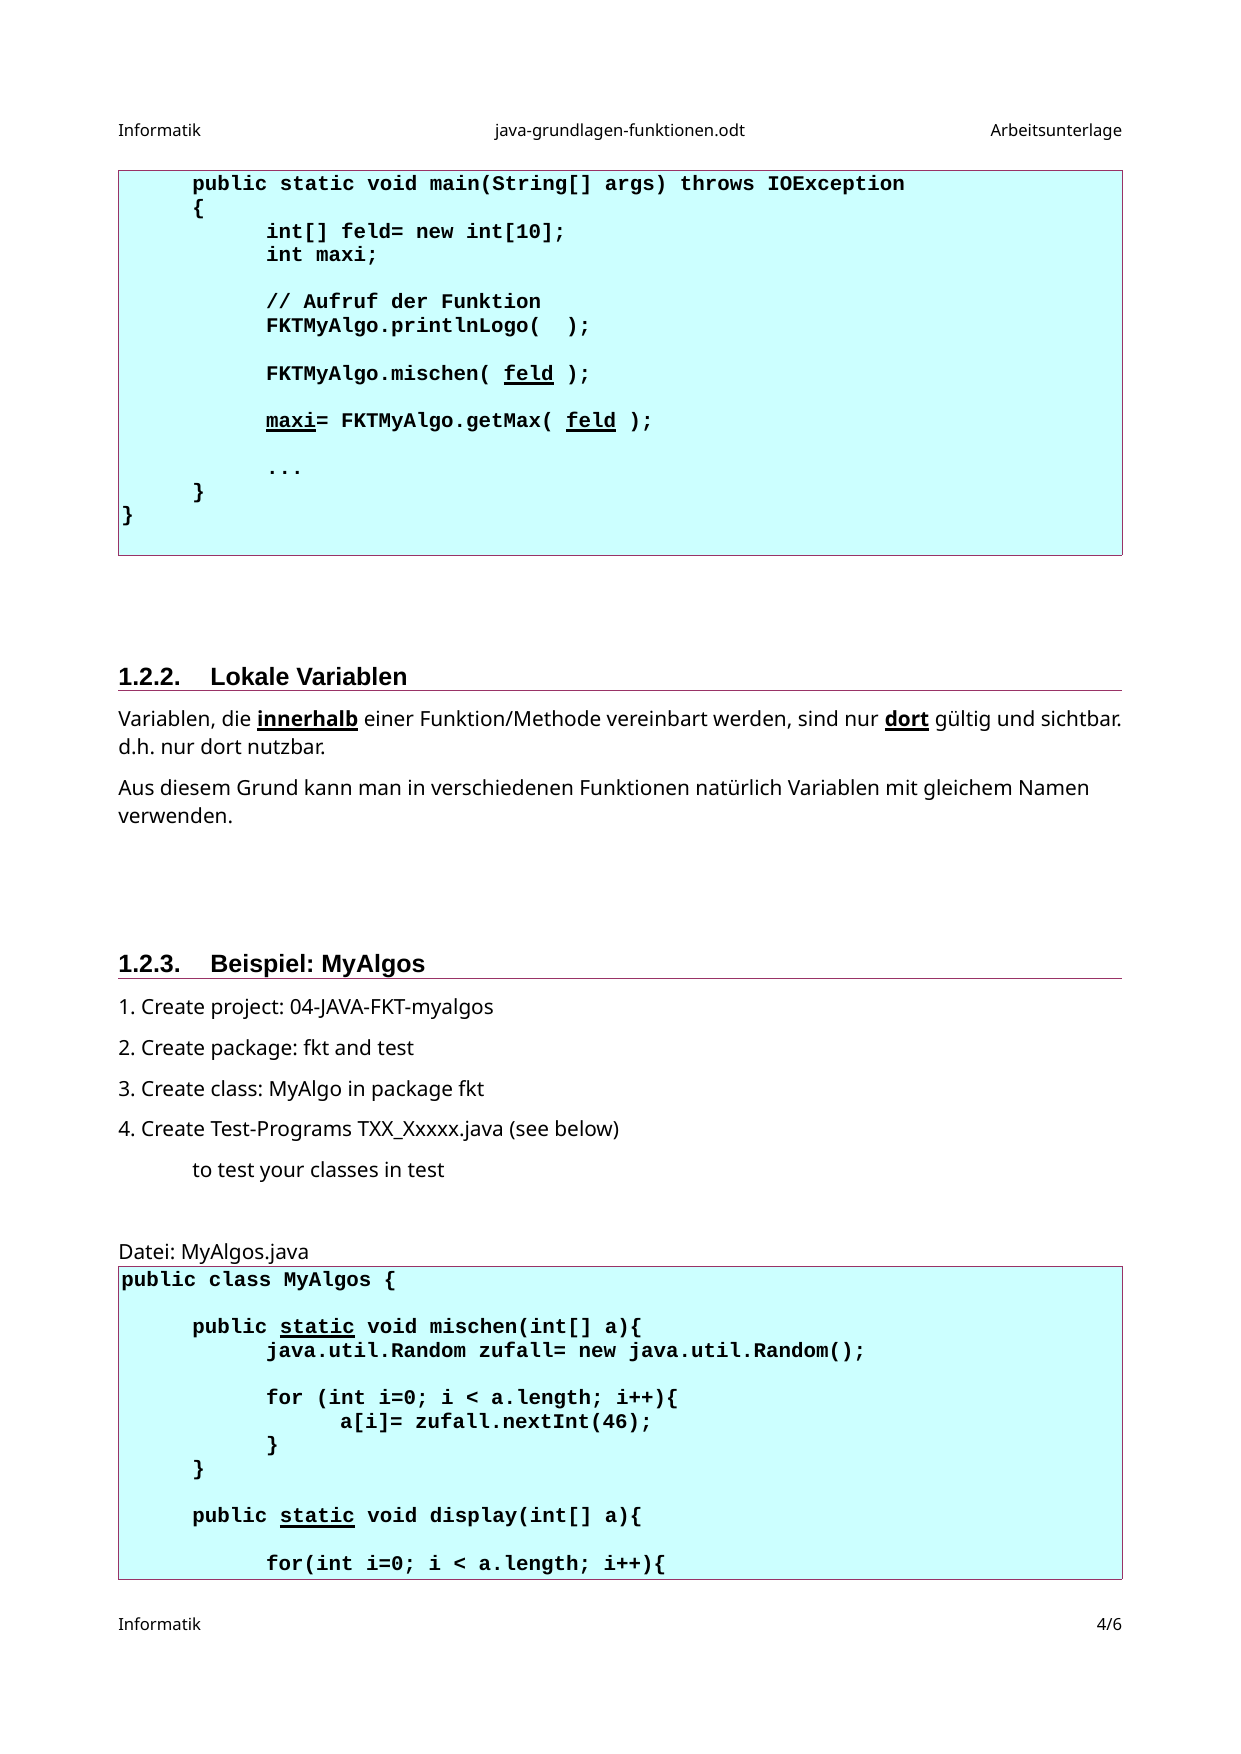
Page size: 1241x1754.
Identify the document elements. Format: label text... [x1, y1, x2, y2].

text FKTMyAlgo.printlnLogo( ); [119, 312, 1122, 336]
text to test your classes in test [118, 1156, 1122, 1184]
text java.util.Random zufall= new java.util.Random(); [119, 1337, 1122, 1360]
subtitle Lokale Variablen [118, 662, 1122, 690]
text int maxi; [119, 241, 1122, 265]
text public static void main(String[] args) throws IOException [119, 171, 1122, 194]
text 3. Create class: MyAlgo in package fkt [118, 1074, 1122, 1102]
text { [119, 194, 1122, 218]
subtitle Beispiel: MyAlgos [118, 949, 1122, 978]
text } [119, 1431, 1122, 1455]
text public static void mischen(int[] a){ [119, 1313, 1122, 1337]
text ... [119, 454, 1122, 478]
text maxi= FKTMyAlgo.getMax( feld ); [119, 407, 1122, 430]
text public static void display(int[] a){ [119, 1502, 1122, 1526]
text } [119, 1455, 1122, 1479]
text for (int i=0; i < a.length; i++){ [119, 1384, 1122, 1408]
text 1. Create project: 04-JAVA-FKT-myalgos [118, 992, 1122, 1020]
text int[] feld= new int[10]; [119, 218, 1122, 241]
text for(int i=0; i < a.length; i++){ [119, 1549, 1122, 1579]
text Aus diesem Grund kann man in verschiedenen Funktionen natürlich Variablen mit gleichem Namen verwenden. [118, 773, 1122, 830]
text 4. Create Test-Programs TXX_Xxxxx.java (see below) [118, 1114, 1122, 1143]
text } [119, 478, 1122, 501]
text } [119, 501, 1122, 525]
text Datei: MyAlgos.java [118, 1237, 1122, 1266]
text FKTMyAlgo.mischen( feld ); [119, 359, 1122, 383]
text a[i]= zufall.nextInt(46); [119, 1408, 1122, 1431]
text 2. Create package: fkt and test [118, 1033, 1122, 1061]
text public class MyAlgos { [119, 1267, 1122, 1289]
text Variablen, die innerhalb einer Funktion/Methode vereinbart werden, sind nur dort gültig und sichtbar. d.h. nur dort nutzbar. [118, 704, 1122, 761]
text // Aufruf der Funktion [119, 288, 1122, 312]
